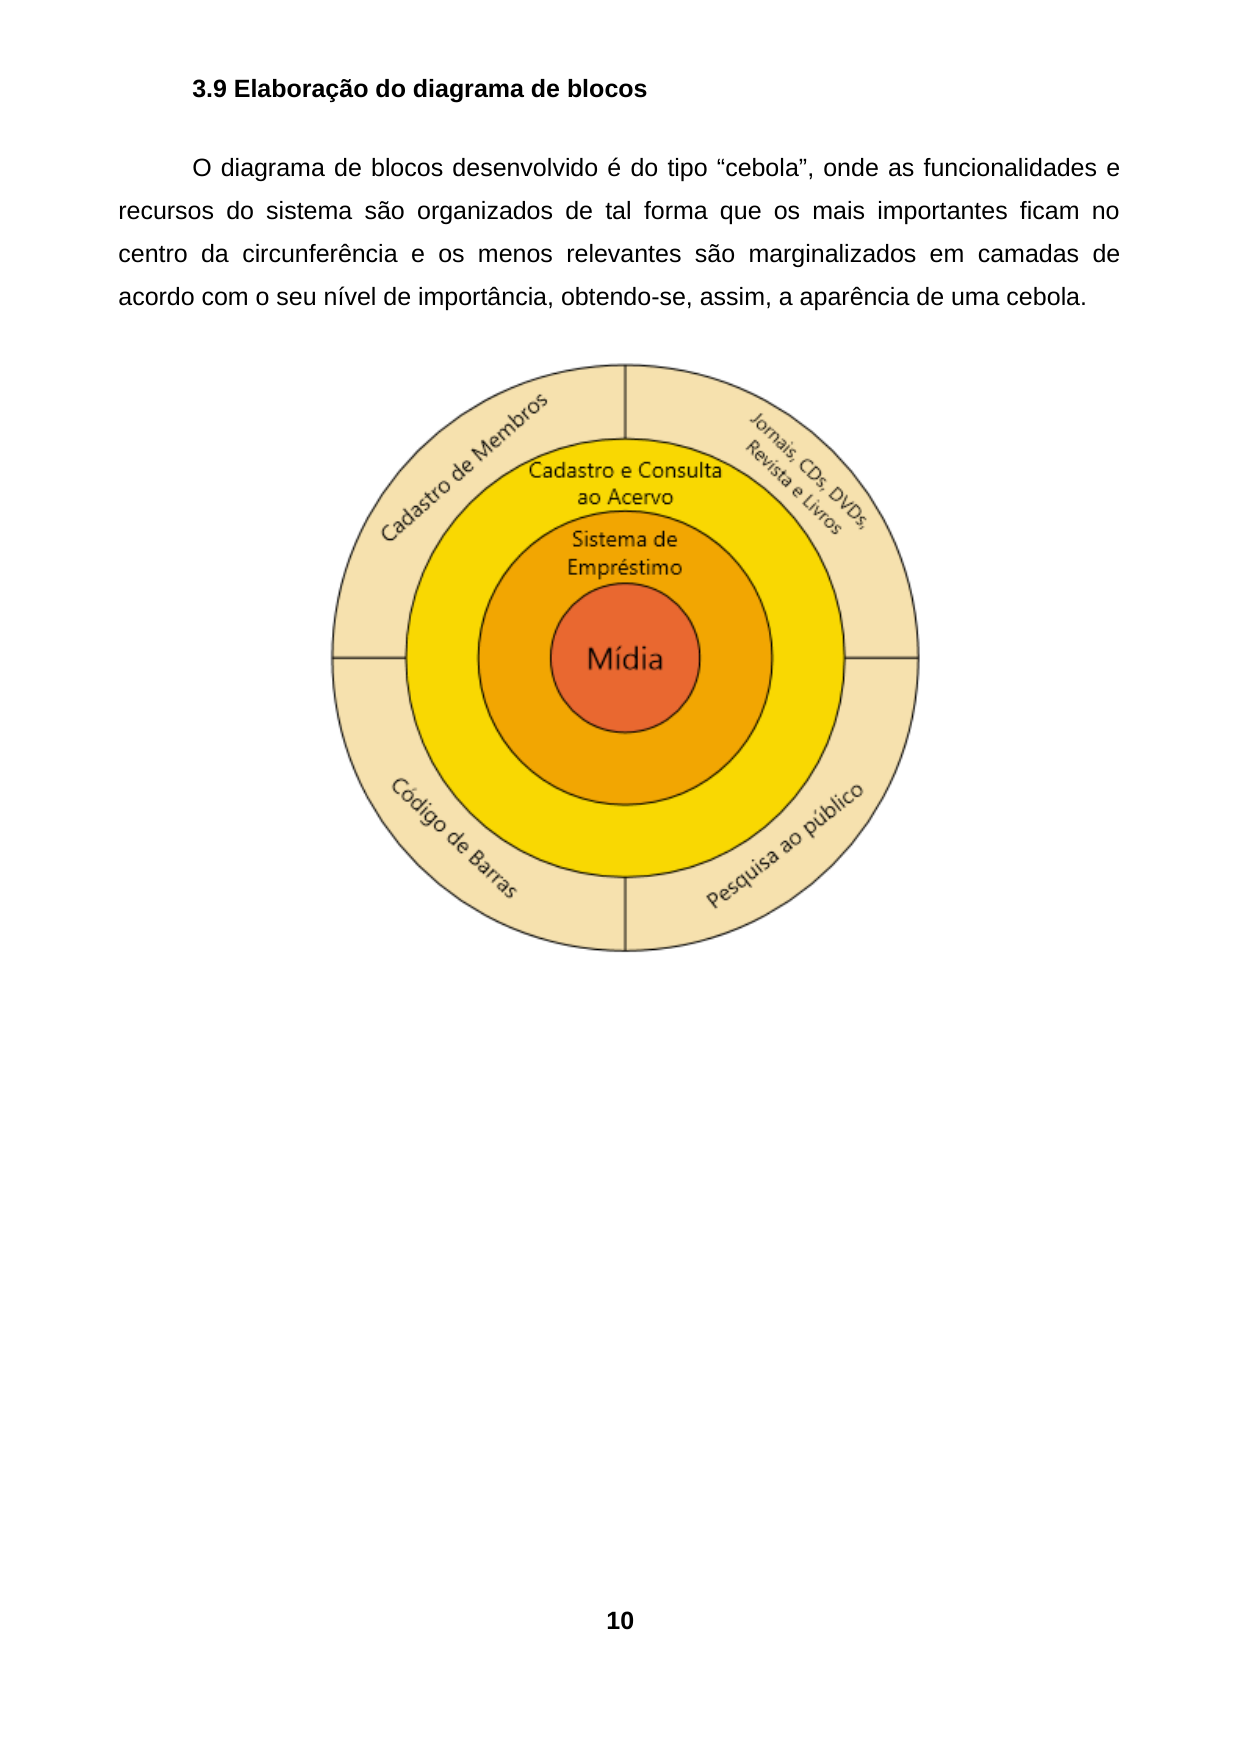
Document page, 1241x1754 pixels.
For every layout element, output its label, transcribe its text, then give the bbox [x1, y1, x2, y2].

text O diagrama de blocos desenvolvido é do tipo “cebola”, onde as funcionalidades e recursos do sistema são organizados de tal forma que os mais importantes ficam no centro da circunferência e os menos relevantes são marginalizados em camadas de acordo com o seu nível de importância, obtendo-se, assim, a aparência de uma cebola. [118, 153, 1122, 311]
text 3.9 Elaboração do diagrama de blocos [192, 74, 1122, 103]
